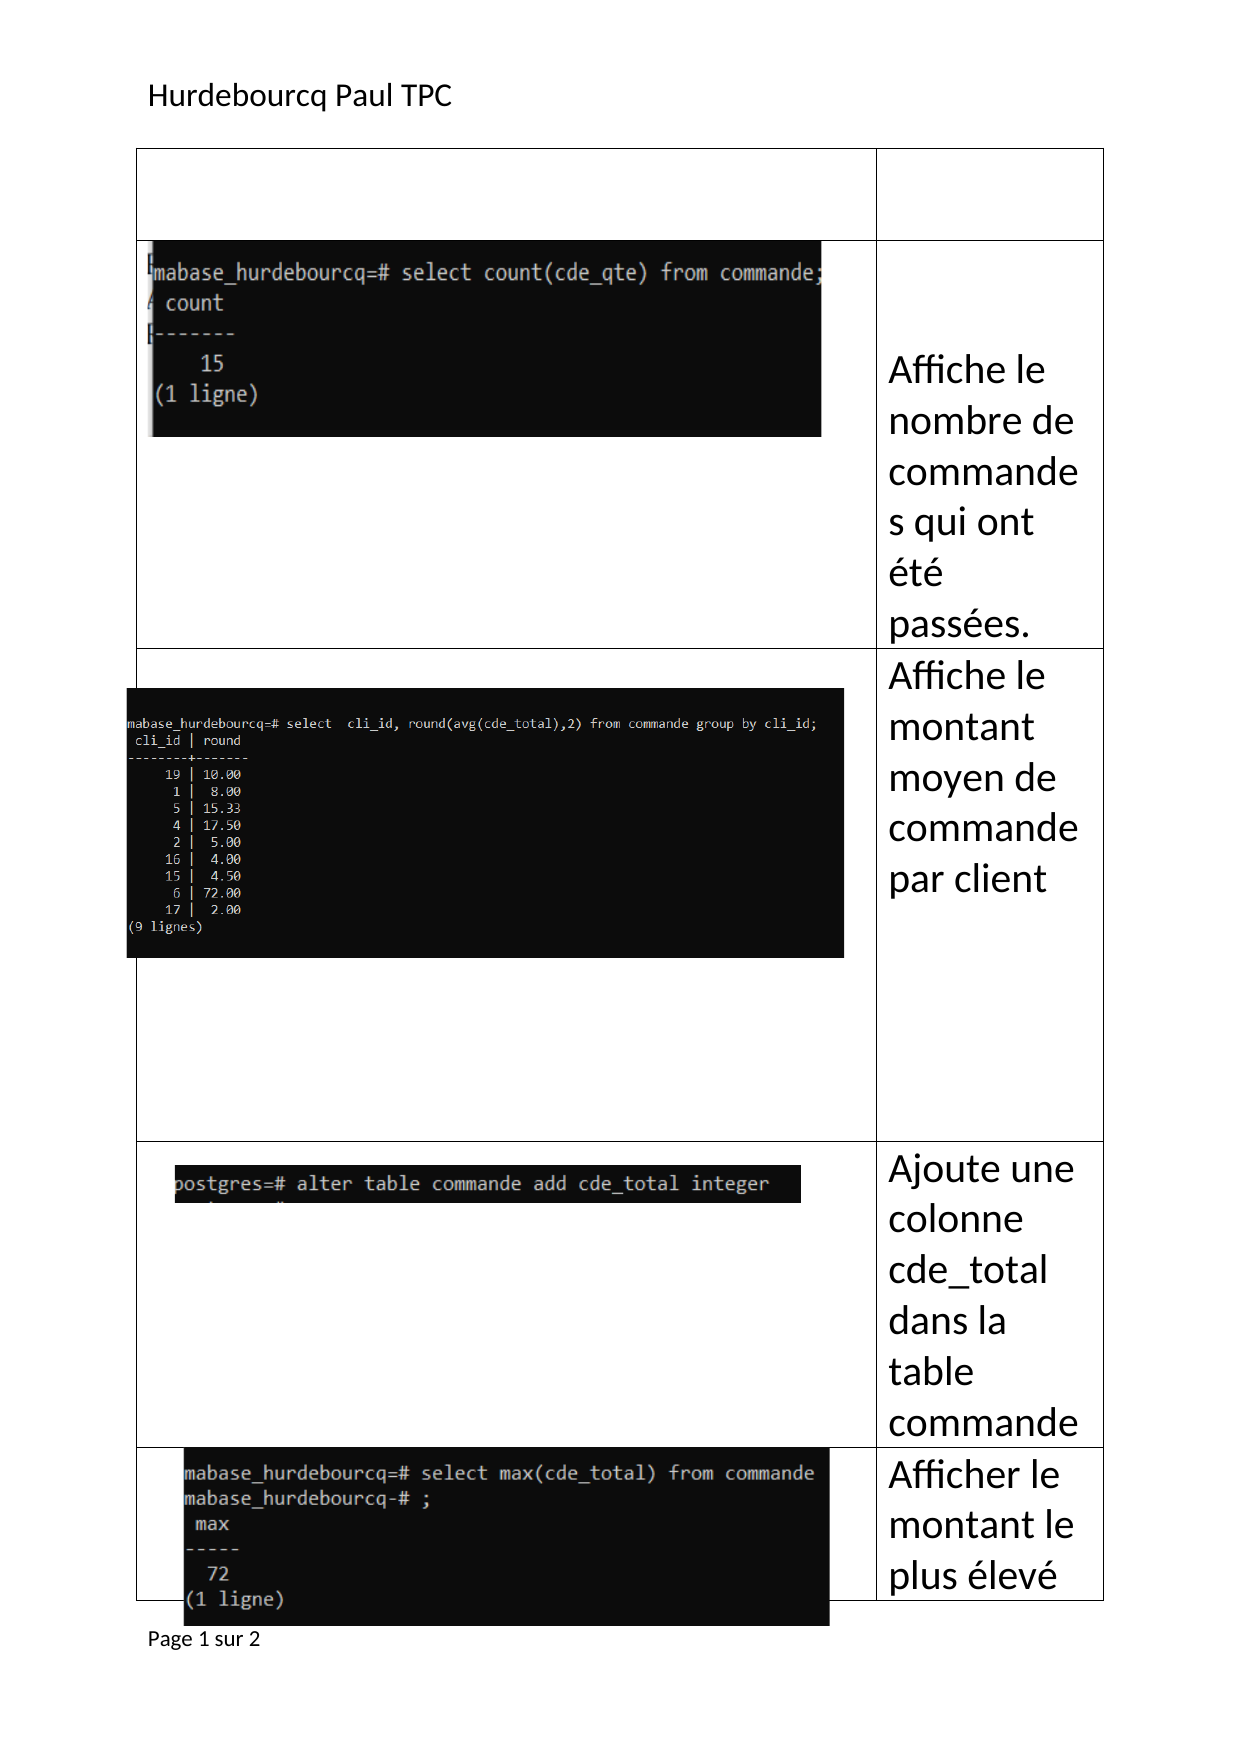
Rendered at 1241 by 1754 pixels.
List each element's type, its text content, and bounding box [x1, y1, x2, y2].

table_cell [830, 1448, 876, 1600]
table_cell [877, 149, 1103, 240]
table_cell [137, 649, 876, 1141]
table_cell Ajoute une colonne cde_total dans la table commande [877, 1142, 1103, 1447]
table_cell Afficher le montant le plus élevé [877, 1448, 1103, 1600]
picture [147, 241, 822, 437]
table_cell [137, 1142, 876, 1447]
table_cell Affiche le montant moyen de commande par client [877, 649, 1103, 1141]
table_cell [137, 149, 876, 240]
table_cell [137, 241, 876, 648]
picture [174, 1165, 801, 1203]
table_cell [137, 1448, 183, 1600]
picture [183, 1447, 830, 1626]
table_cell Affiche le nombre de commandes qui ont été passées. [877, 241, 1103, 648]
picture [126, 688, 845, 958]
